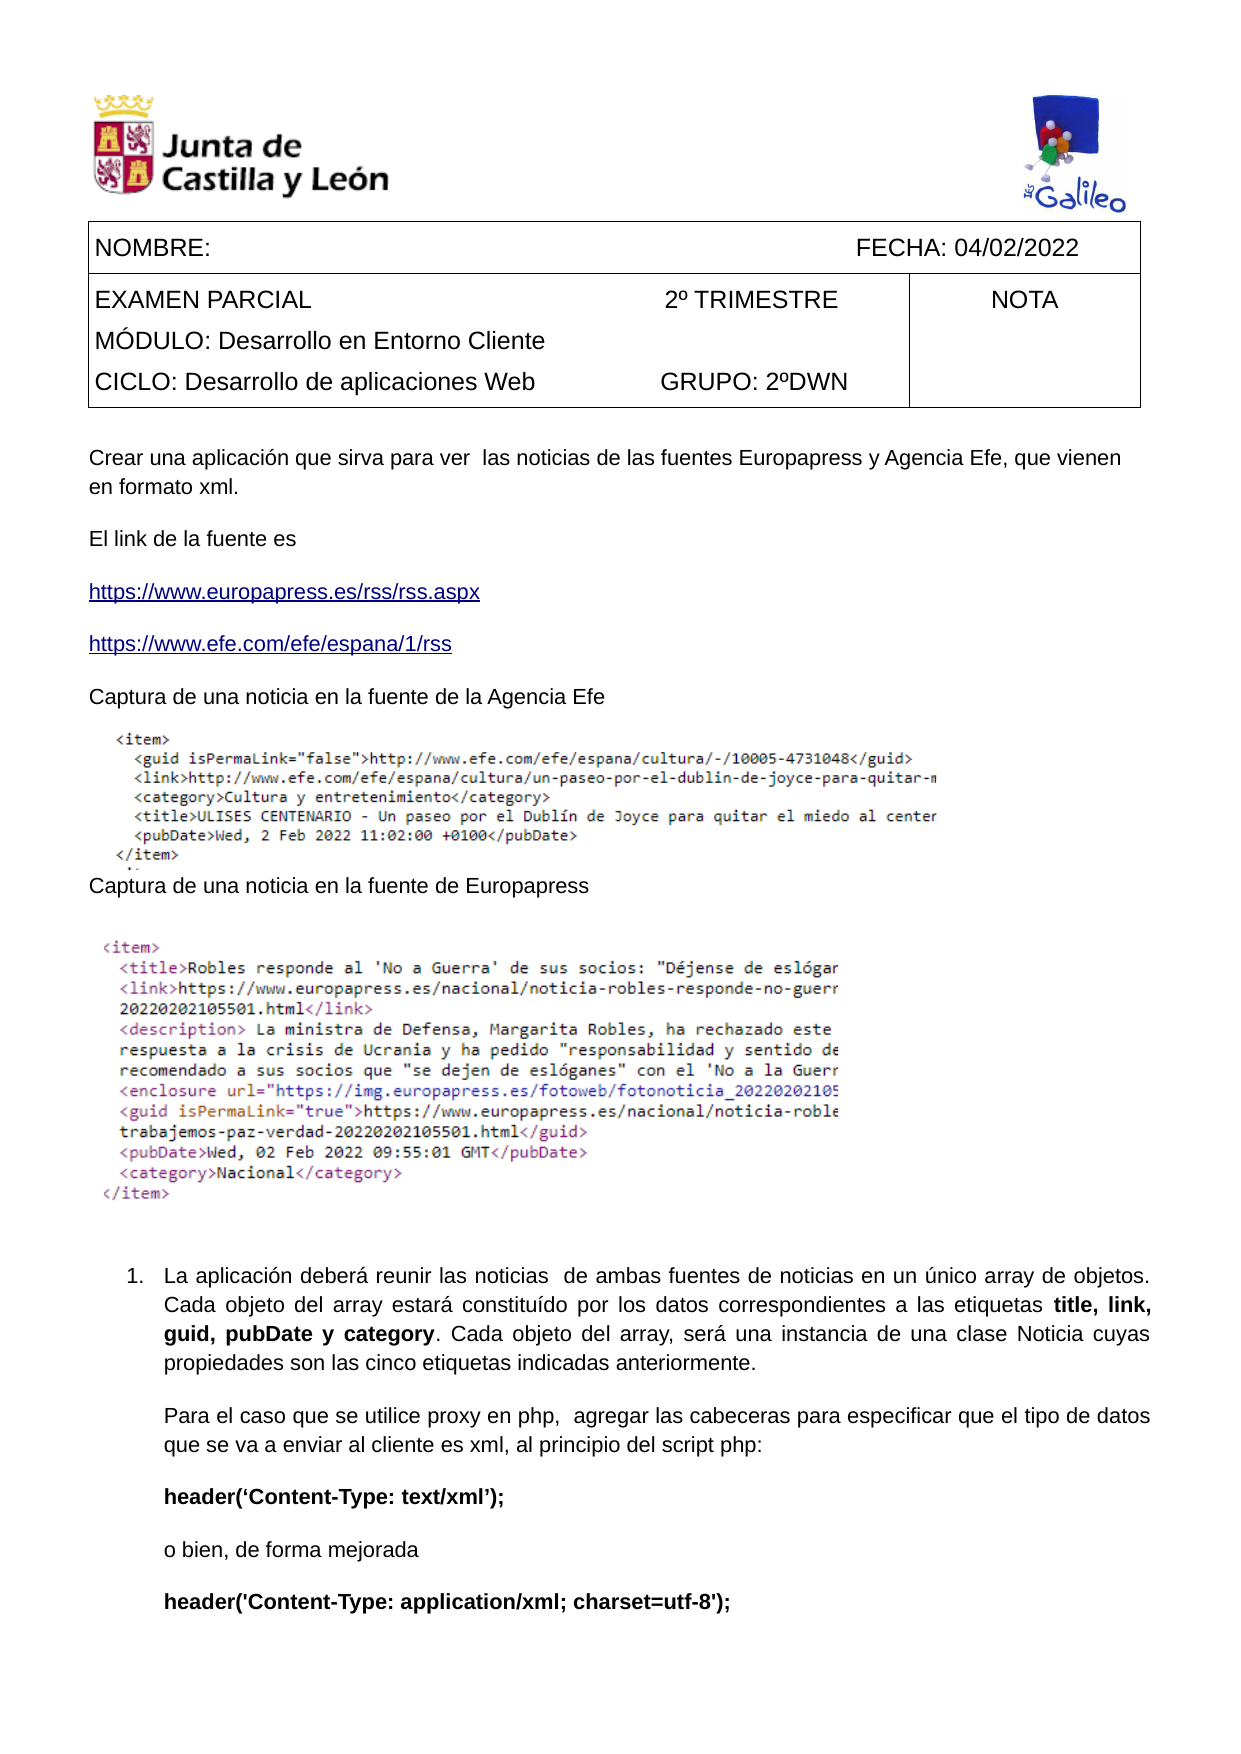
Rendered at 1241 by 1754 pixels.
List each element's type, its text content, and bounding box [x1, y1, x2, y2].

text Captura de una noticia en la fuente de Europapress [88, 736, 1152, 898]
picture [89, 95, 395, 203]
text El link de la fuente es [88, 526, 1152, 551]
text Crear una aplicación que sirva para ver las noticias de las fuentes Europapress y Agencia Efe, que vienen en formato xml. [88, 445, 1152, 499]
text Captura de una noticia en la fuente de la Agencia Efe [88, 684, 1152, 709]
picture [115, 728, 937, 870]
table_cell NOTA [910, 274, 1140, 407]
text https://www.efe.com/efe/espana/1/rss [88, 631, 1152, 656]
table_cell NOMBRE: FECHA: 04/02/2022 [89, 222, 1140, 273]
table_cell EXAMEN PARCIAL 2º TRIMESTRE MÓDULO: Desarrollo en Entorno Cliente CICLO: Desarrollo de aplicaciones Web GRUPO: 2ºDWN [89, 274, 909, 407]
list o bien, de forma mejorada [126, 1537, 1152, 1562]
list Para el caso que se utilice proxy en php, agregar las cabeceras para especificar que el tipo de datos que se va a enviar al cliente es xml, al principio del script php: [126, 1403, 1152, 1457]
picture [103, 938, 839, 1207]
table_header [89, 89, 1140, 221]
list header('Content-Type: application/xml; charset=utf-8'); [126, 1589, 1152, 1614]
text https://www.europapress.es/rss/rss.aspx [88, 579, 1152, 604]
list La aplicación deberá reunir las noticias de ambas fuentes de noticias en un único array de objetos. Cada objeto del array estará constituído por los datos correspondientes a las etiquetas title, link, guid, pubDate y category. Cada objeto del array, será una instancia de una clase Noticia cuyas propiedades son las cinco etiquetas indicadas anteriormente. [126, 1263, 1152, 1375]
list header(‘Content-Type: text/xml’); [126, 1484, 1152, 1509]
picture [1020, 94, 1129, 215]
